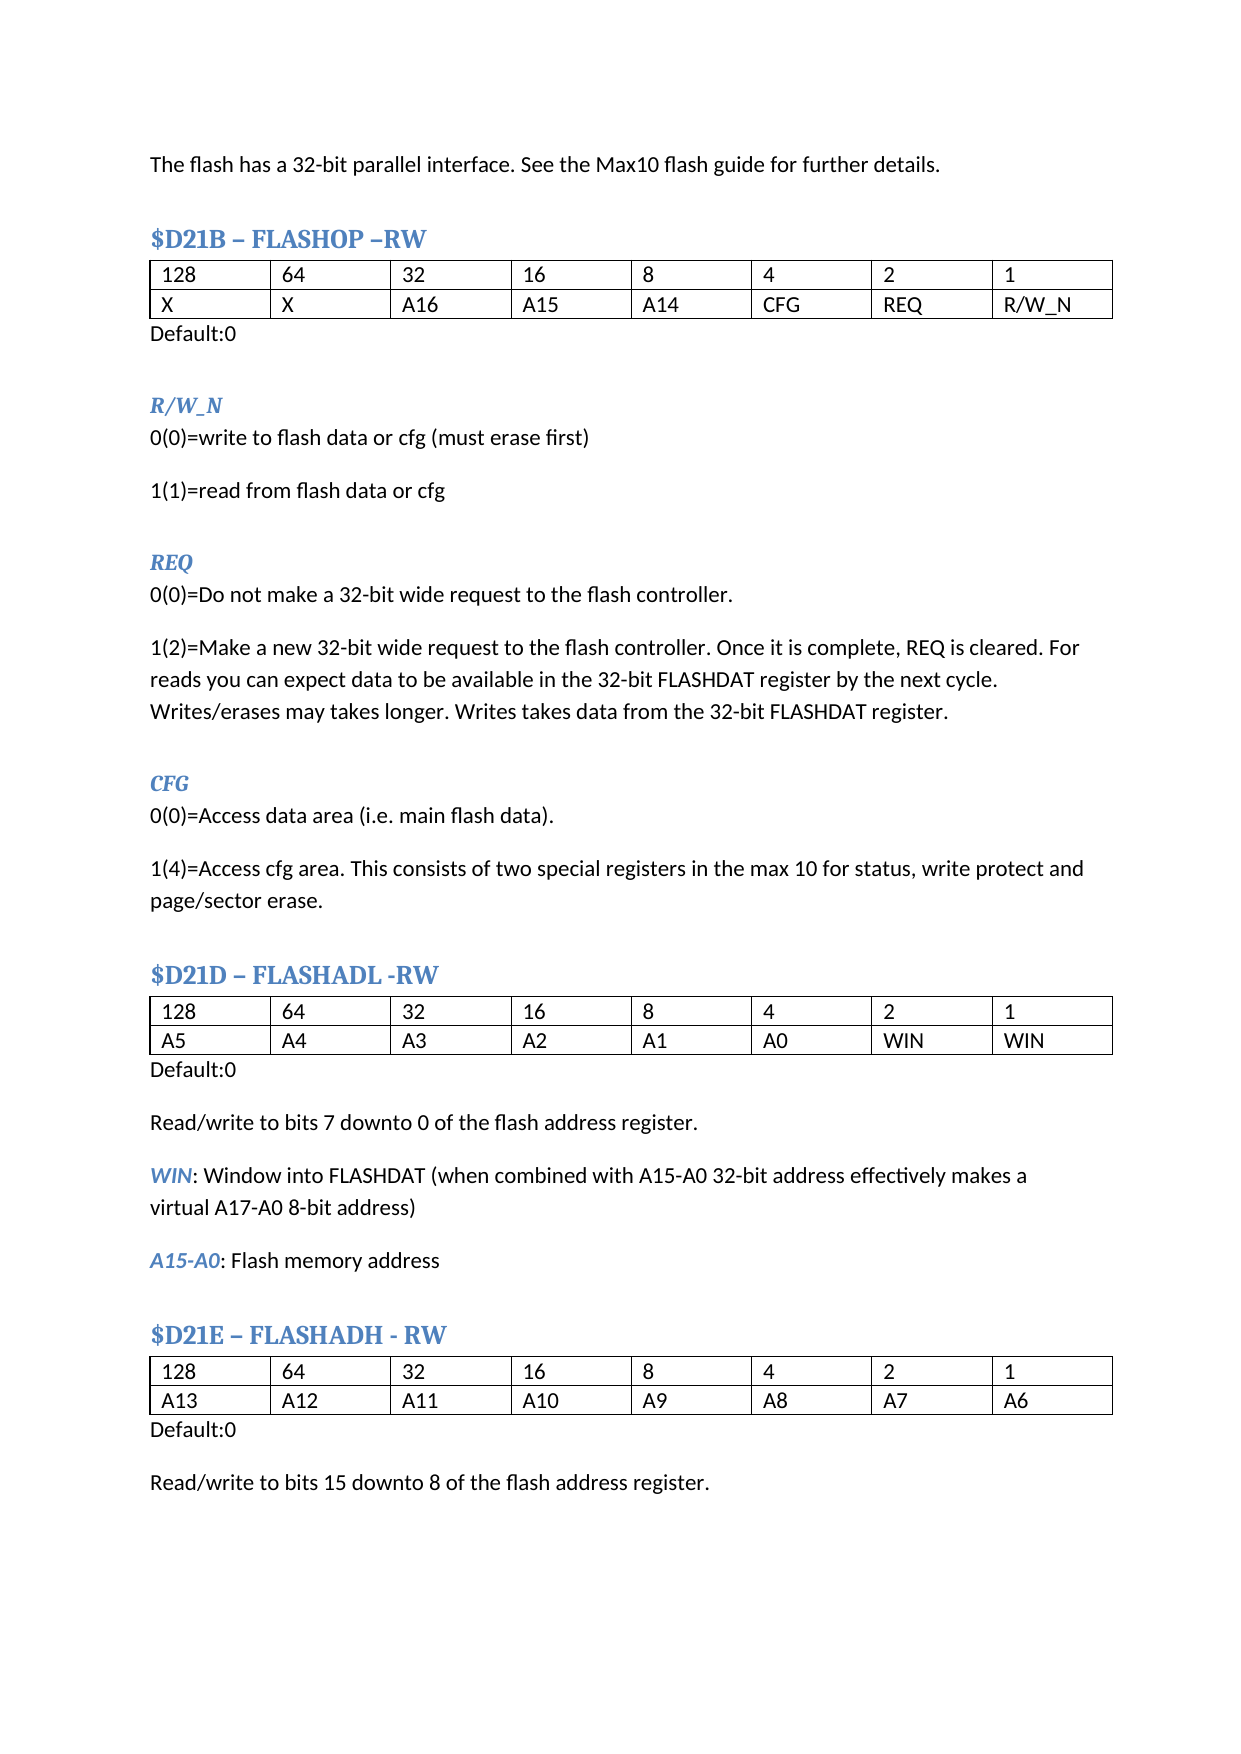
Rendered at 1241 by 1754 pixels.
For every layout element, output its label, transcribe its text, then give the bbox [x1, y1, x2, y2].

table_cell A5 [151, 1026, 270, 1054]
table_cell A14 [632, 290, 751, 318]
table_header 64 [271, 1357, 390, 1385]
subtitle $D21B – FLASHOP –RW [150, 224, 1090, 255]
table_header 1 [993, 997, 1112, 1025]
table_cell REQ [872, 290, 992, 318]
table_cell A13 [151, 1386, 270, 1414]
table_header 16 [512, 997, 631, 1025]
text Read/write to bits 7 downto 0 of the flash address register. [150, 1108, 1090, 1136]
table_header 8 [632, 997, 751, 1025]
table_header 32 [391, 1357, 511, 1385]
table_header 32 [391, 997, 511, 1025]
table_header 128 [151, 261, 270, 289]
table_cell R/W_N [993, 290, 1112, 318]
table_header 64 [271, 997, 390, 1025]
table_cell WIN [993, 1026, 1112, 1054]
table_header 4 [752, 261, 871, 289]
text The flash has a 32-bit parallel interface. See the Max10 flash guide for further details. [150, 150, 1090, 178]
table_cell A1 [632, 1026, 751, 1054]
text Read/write to bits 15 downto 8 of the flash address register. [150, 1468, 1090, 1496]
text 0(0)=Access data area (i.e. main flash data). [150, 801, 1090, 829]
table_cell CFG [752, 290, 871, 318]
text Default:0 [150, 319, 1090, 347]
table_header 2 [872, 1357, 992, 1385]
subtitle $D21E – FLASHADH - RW [150, 1320, 1090, 1352]
subtitle R/W_N [150, 393, 1090, 419]
table_cell A7 [872, 1386, 992, 1414]
table_cell X [271, 290, 390, 318]
table_cell A15 [512, 290, 631, 318]
table_header 8 [632, 1357, 751, 1385]
table_cell A9 [632, 1386, 751, 1414]
table_cell A4 [271, 1026, 390, 1054]
table_header 1 [993, 261, 1112, 289]
table_cell WIN [872, 1026, 992, 1054]
text 1(4)=Access cfg area. This consists of two special registers in the max 10 for status, write protect and page/sector erase. [150, 854, 1090, 914]
table_header 2 [872, 261, 992, 289]
table_header 16 [512, 261, 631, 289]
table_header 128 [151, 1357, 270, 1385]
table_cell X [151, 290, 270, 318]
table_cell A10 [512, 1386, 631, 1414]
table_cell A12 [271, 1386, 390, 1414]
text 0(0)=Do not make a 32-bit wide request to the flash controller. [150, 580, 1090, 608]
subtitle $D21D – FLASHADL -RW [150, 960, 1090, 992]
table_header 4 [752, 1357, 871, 1385]
table_header 128 [151, 997, 270, 1025]
text A15-A0: Flash memory address [150, 1247, 1090, 1274]
table_header 4 [752, 997, 871, 1025]
table_header 1 [993, 1357, 1112, 1385]
table_cell A8 [752, 1386, 871, 1414]
text WIN: Window into FLASHDAT (when combined with A15-A0 32-bit address effectively makes a virtual A17-A0 8-bit address) [150, 1161, 1090, 1222]
table_header 8 [632, 261, 751, 289]
table_header 32 [391, 261, 511, 289]
table_cell A11 [391, 1386, 511, 1414]
table_cell A0 [752, 1026, 871, 1054]
table_header 16 [512, 1357, 631, 1385]
text 1(1)=read from flash data or cfg [150, 476, 1090, 504]
table_cell A16 [391, 290, 511, 318]
subtitle CFG [150, 771, 1090, 797]
table_cell A3 [391, 1026, 511, 1054]
table_header 64 [271, 261, 390, 289]
table_cell A2 [512, 1026, 631, 1054]
text Default:0 [150, 1055, 1090, 1083]
text 0(0)=write to flash data or cfg (must erase first) [150, 423, 1090, 451]
text 1(2)=Make a new 32-bit wide request to the flash controller. Once it is complete, REQ is cleared. For reads you can expect data to be available in the 32-bit FLASHDAT register by the next cycle. Writes/erases may takes longer. Writes takes data from the 32-bit FLASHDAT register. [150, 633, 1090, 725]
text Default:0 [150, 1415, 1090, 1443]
table_header 2 [872, 997, 992, 1025]
subtitle REQ [150, 550, 1090, 576]
table_cell A6 [993, 1386, 1112, 1414]
